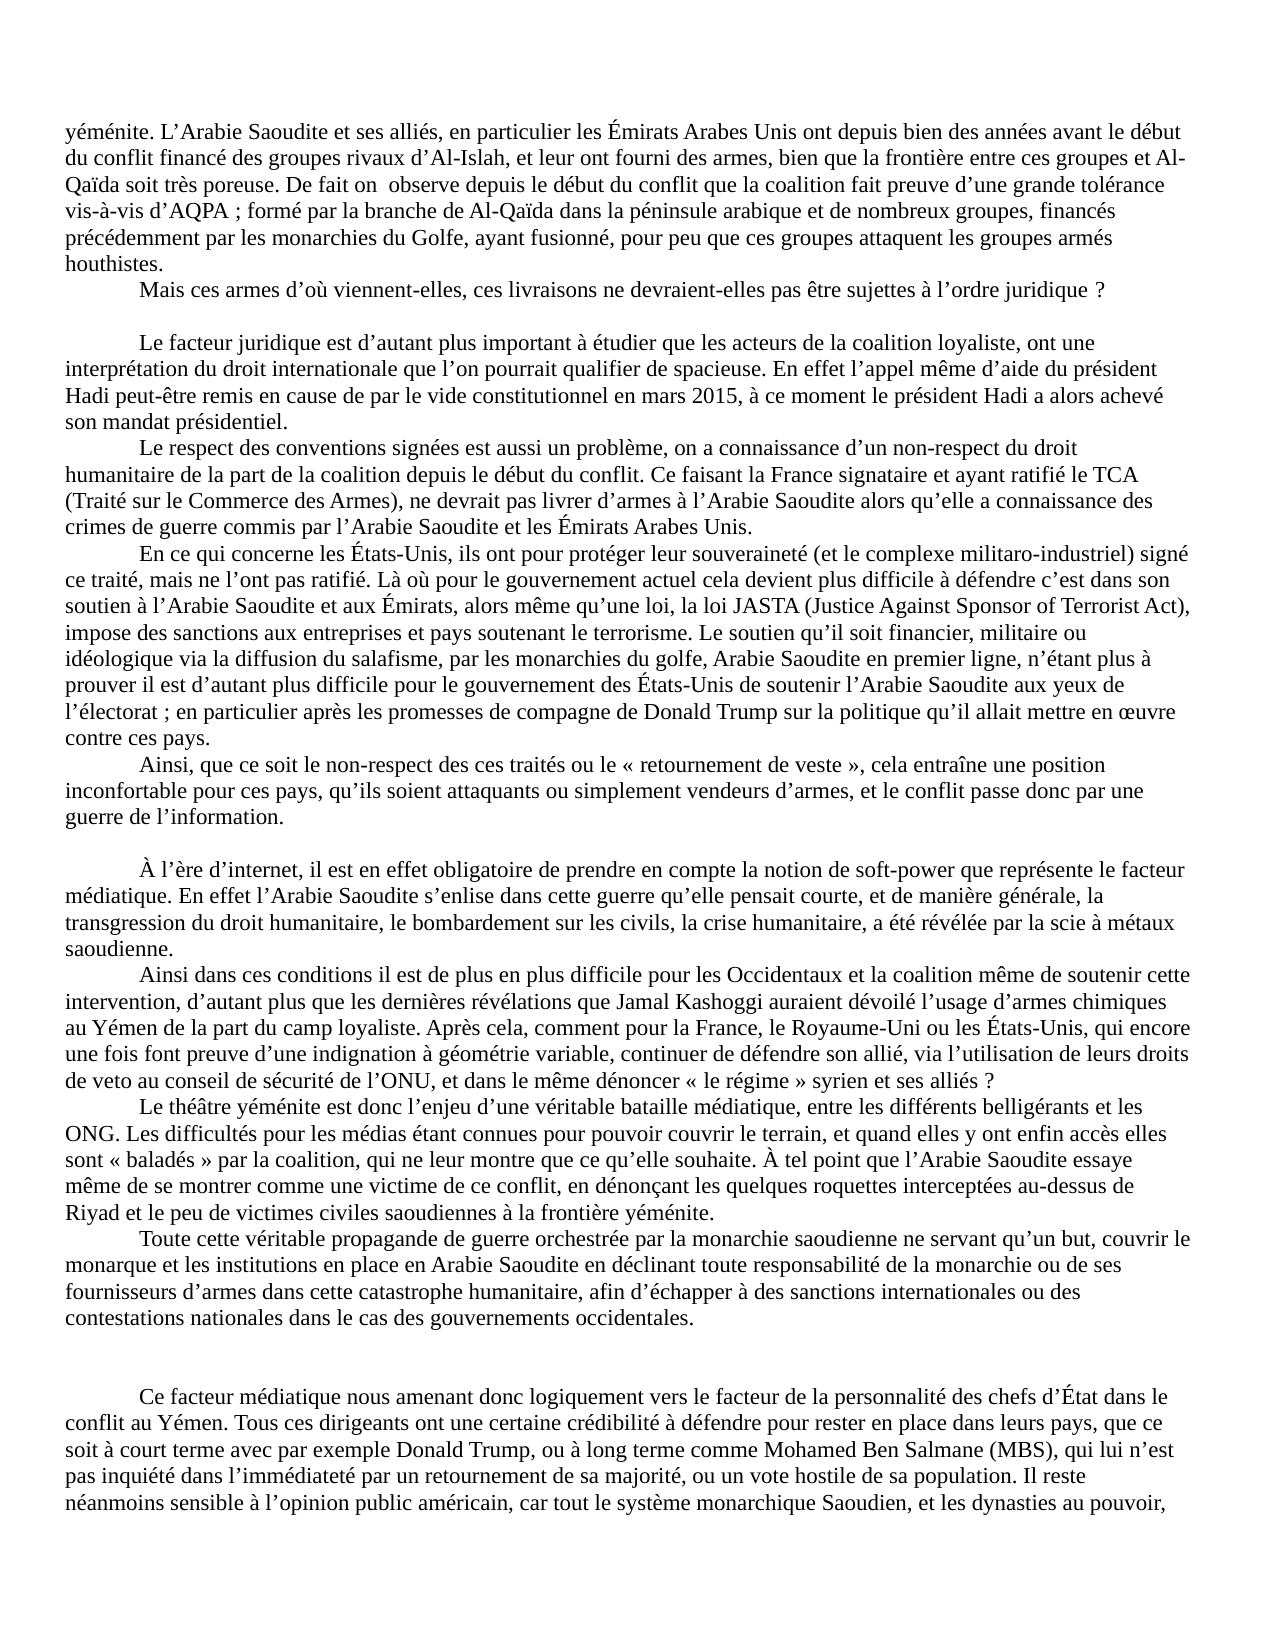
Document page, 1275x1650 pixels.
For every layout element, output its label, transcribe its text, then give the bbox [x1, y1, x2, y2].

text Le facteur juridique est d’autant plus important à étudier que les acteurs de la coalition loyaliste, ont une interprétation du droit internationale que l’on pourrait qualifier de spacieuse. En effet l’appel même d’aide du président Hadi peut-être remis en cause de par le vide constitutionnel en mars 2015, à ce moment le président Hadi a alors achevé son mandat présidentiel. Le respect des conventions signées est aussi un problème, on a connaissance d’un non-respect du droit humanitaire de la part de la coalition depuis le début du conflit. Ce faisant la France signataire et ayant ratifié le TCA (Traité sur le Commerce des Armes), ne devrait pas livrer d’armes à l’Arabie Saoudite alors qu’elle a connaissance des crimes de guerre commis par l’Arabie Saoudite et les Émirats Arabes Unis. [65, 329, 1192, 540]
text À l’ère d’internet, il est en effet obligatoire de prendre en compte la notion de soft-power que représente le facteur médiatique. En effet l’Arabie Saoudite s’enlise dans cette guerre qu’elle pensait courte, et de manière générale, la transgression du droit humanitaire, le bombardement sur les civils, la crise humanitaire, a été révélée par la scie à métaux saoudienne. Ainsi dans ces conditions il est de plus en plus difficile pour les Occidentaux et la coalition même de soutenir cette intervention, d’autant plus que les dernières révélations que Jamal Kashoggi auraient dévoilé l’usage d’armes chimiques au Yémen de la part du camp loyaliste. Après cela, comment pour la France, le Royaume-Uni ou les États-Unis, qui encore une fois font preuve d’une indignation à géométrie variable, continuer de défendre son allié, via l’utilisation de leurs droits de veto au conseil de sécurité de l’ONU, et dans le même dénoncer « le régime » syrien et ses alliés ? Le théâtre yéménite est donc l’enjeu d’une véritable bataille médiatique, entre les différents belligérants et les ONG. Les difficultés pour les médias étant connues pour pouvoir couvrir le terrain, et quand elles y ont enfin accès elles sont « baladés » par la coalition, qui ne leur montre que ce qu’elle souhaite. À tel point que l’Arabie Saoudite essaye même de se montrer comme une victime de ce conflit, en dénonçant les quelques roquettes interceptées au-dessus de Riyad et le peu de victimes civiles saoudiennes à la frontière yéménite. [65, 856, 1192, 1225]
text En ce qui concerne les États-Unis, ils ont pour protéger leur souveraineté (et le complexe militaro-industriel) signé ce traité, mais ne l’ont pas ratifié. Là où pour le gouvernement actuel cela devient plus difficile à défendre c’est dans son soutien à l’Arabie Saoudite et aux Émirats, alors même qu’une loi, la loi JASTA (Justice Against Sponsor of Terrorist Act), impose des sanctions aux entreprises et pays soutenant le terrorisme. Le soutien qu’il soit financier, militaire ou idéologique via la diffusion du salafisme, par les monarchies du golfe, Arabie Saoudite en premier ligne, n’étant plus à prouver il est d’autant plus difficile pour le gouvernement des États-Unis de soutenir l’Arabie Saoudite aux yeux de l’électorat ; en particulier après les promesses de compagne de Donald Trump sur la politique qu’il allait mettre en œuvre contre ces pays. Ainsi, que ce soit le non-respect des ces traités ou le « retournement de veste », cela entraîne une position inconfortable pour ces pays, qu’ils soient attaquants ou simplement vendeurs d’armes, et le conflit passe donc par une guerre de l’information. [65, 540, 1192, 830]
text Toute cette véritable propagande de guerre orchestrée par la monarchie saoudienne ne servant qu’un but, couvrir le monarque et les institutions en place en Arabie Saoudite en déclinant toute responsabilité de la monarchie ou de ses fournisseurs d’armes dans cette catastrophe humanitaire, afin d’échapper à des sanctions internationales ou des contestations nationales dans le cas des gouvernements occidentales. [65, 1225, 1192, 1330]
text yéménite. L’Arabie Saoudite et ses alliés, en particulier les Émirats Arabes Unis ont depuis bien des années avant le début du conflit financé des groupes rivaux d’Al-Islah, et leur ont fourni des armes, bien que la frontière entre ces groupes et Al-Qaïda soit très poreuse. De fait on observe depuis le début du conflit que la coalition fait preuve d’une grande tolérance vis-à-vis d’AQPA ; formé par la branche de Al-Qaïda dans la péninsule arabique et de nombreux groupes, financés précédemment par les monarchies du Golfe, ayant fusionné, pour peu que ces groupes attaquent les groupes armés houthistes. Mais ces armes d’où viennent-elles, ces livraisons ne devraient-elles pas être sujettes à l’ordre juridique ? [65, 118, 1192, 303]
text Ce facteur médiatique nous amenant donc logiquement vers le facteur de la personnalité des chefs d’État dans le conflit au Yémen. Tous ces dirigeants ont une certaine crédibilité à défendre pour rester en place dans leurs pays, que ce soit à court terme avec par exemple Donald Trump, ou à long terme comme Mohamed Ben Salmane (MBS), qui lui n’est pas inquiété dans l’immédiateté par un retournement de sa majorité, ou un vote hostile de sa population. Il reste néanmoins sensible à l’opinion public américain, car tout le système monarchique Saoudien, et les dynasties au pouvoir, [65, 1383, 1192, 1515]
